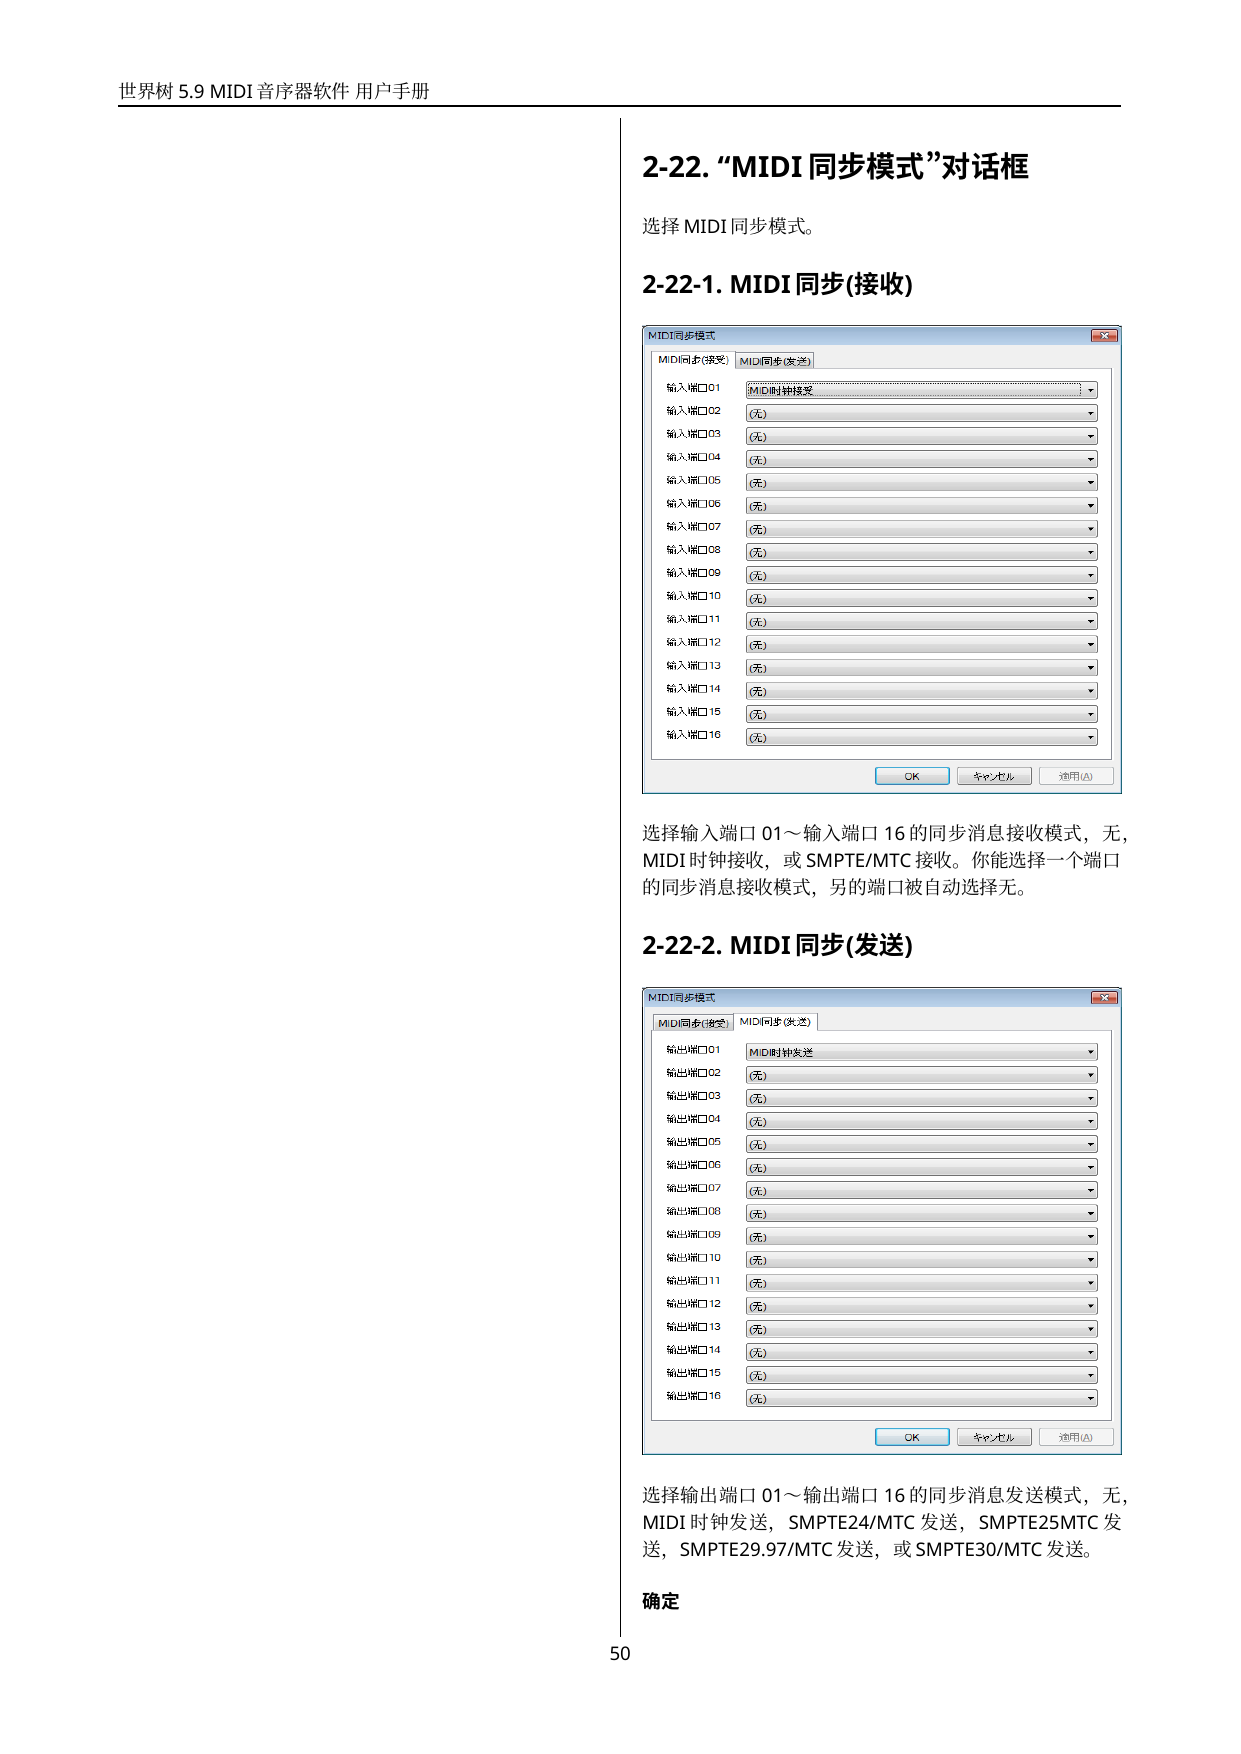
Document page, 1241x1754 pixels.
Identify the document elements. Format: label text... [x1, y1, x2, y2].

text 确定 [642, 1587, 1122, 1614]
text 选择输出端口01～输出端口16的同步消息发送模式，无，MIDI时钟发送，SMPTE24/MTC发送，SMPTE25MTC发送，SMPTE29.97/MTC发送，或SMPTE30/MTC发送。 [642, 1481, 1122, 1561]
picture [642, 987, 1122, 1455]
subtitle 2-22. “MIDI同步模式”对话框 [642, 144, 1122, 186]
subtitle 2-22-2. MIDI同步(发送) [642, 926, 1122, 962]
text 选择MIDI同步模式。 [642, 212, 1122, 238]
subtitle 2-22-1. MIDI同步(接收) [642, 264, 1122, 300]
text 选择输入端口01～输入端口16的同步消息接收模式，无，MIDI时钟接收，或SMPTE/MTC接收。你能选择一个端口的同步消息接收模式，另的端口被自动选择无。 [642, 819, 1122, 900]
picture [642, 325, 1122, 794]
